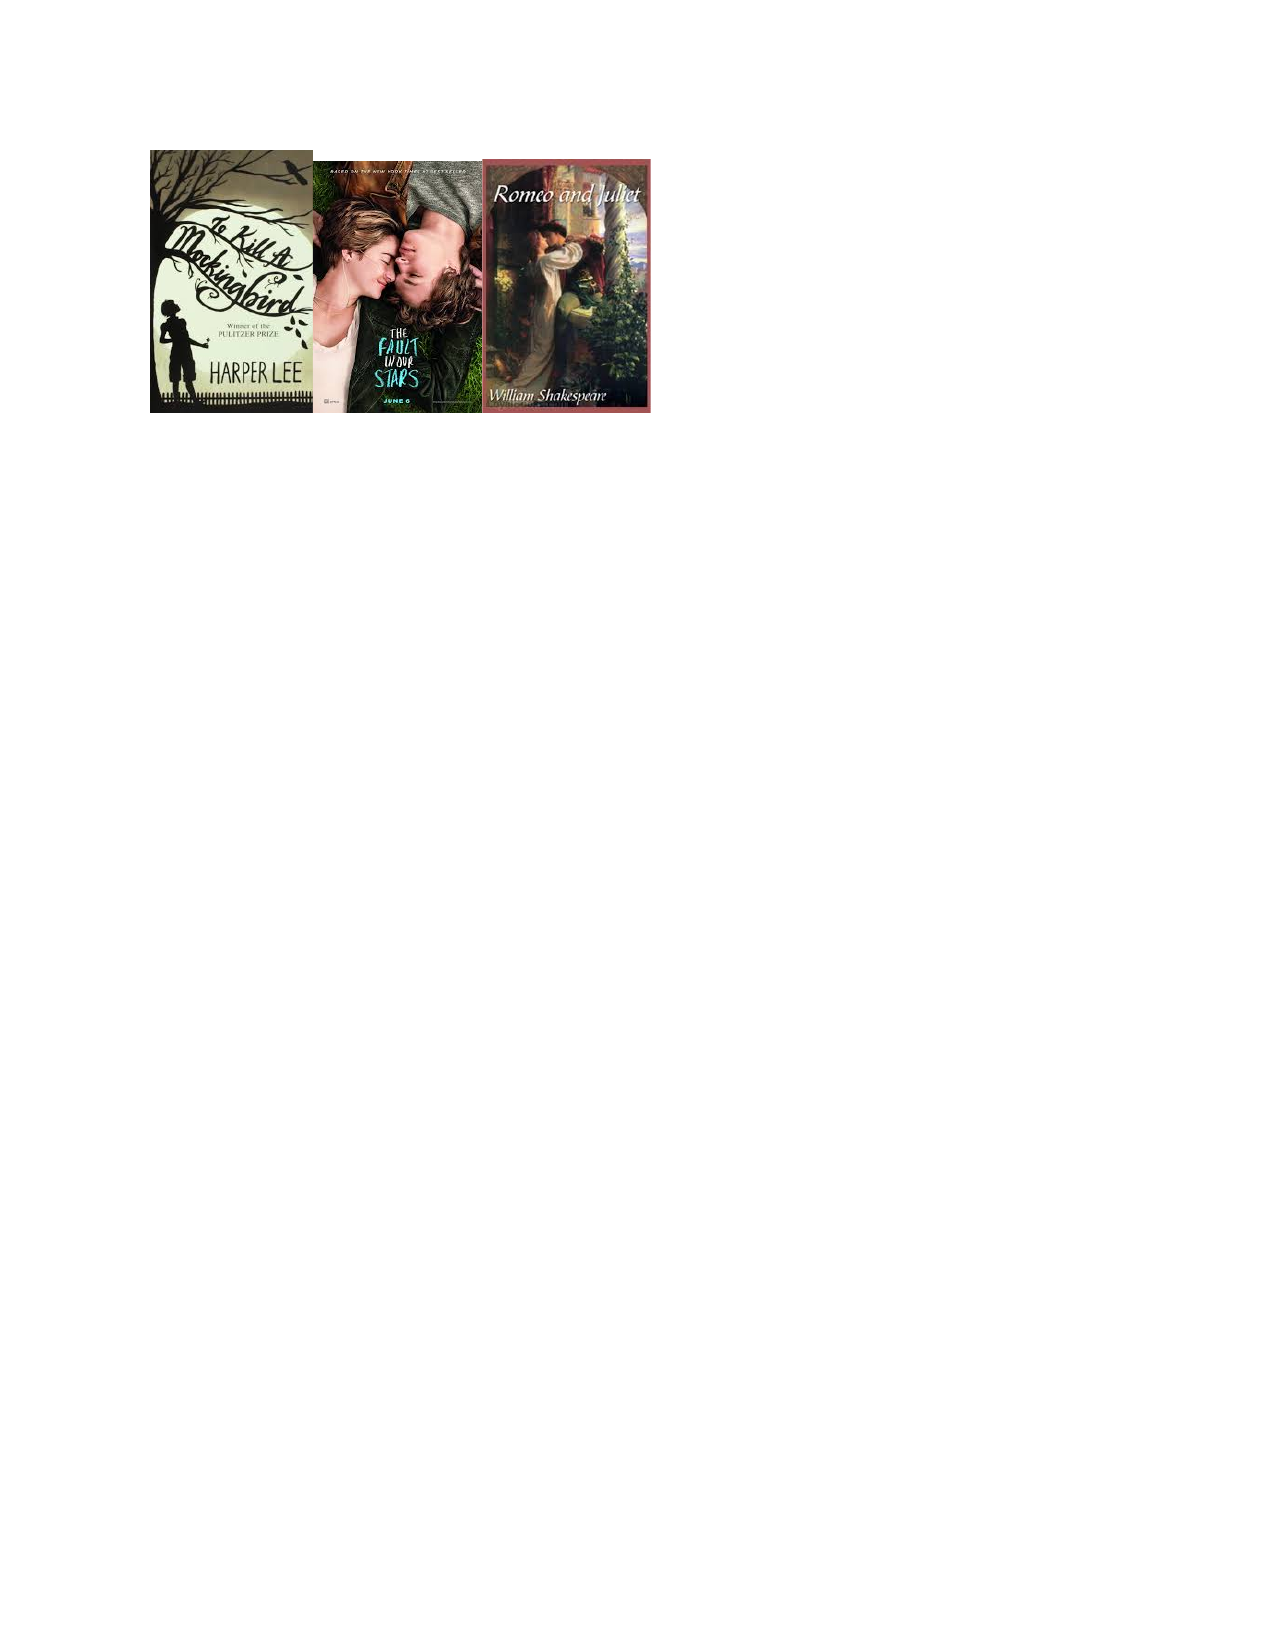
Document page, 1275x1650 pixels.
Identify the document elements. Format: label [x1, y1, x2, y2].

picture [150, 150, 651, 413]
